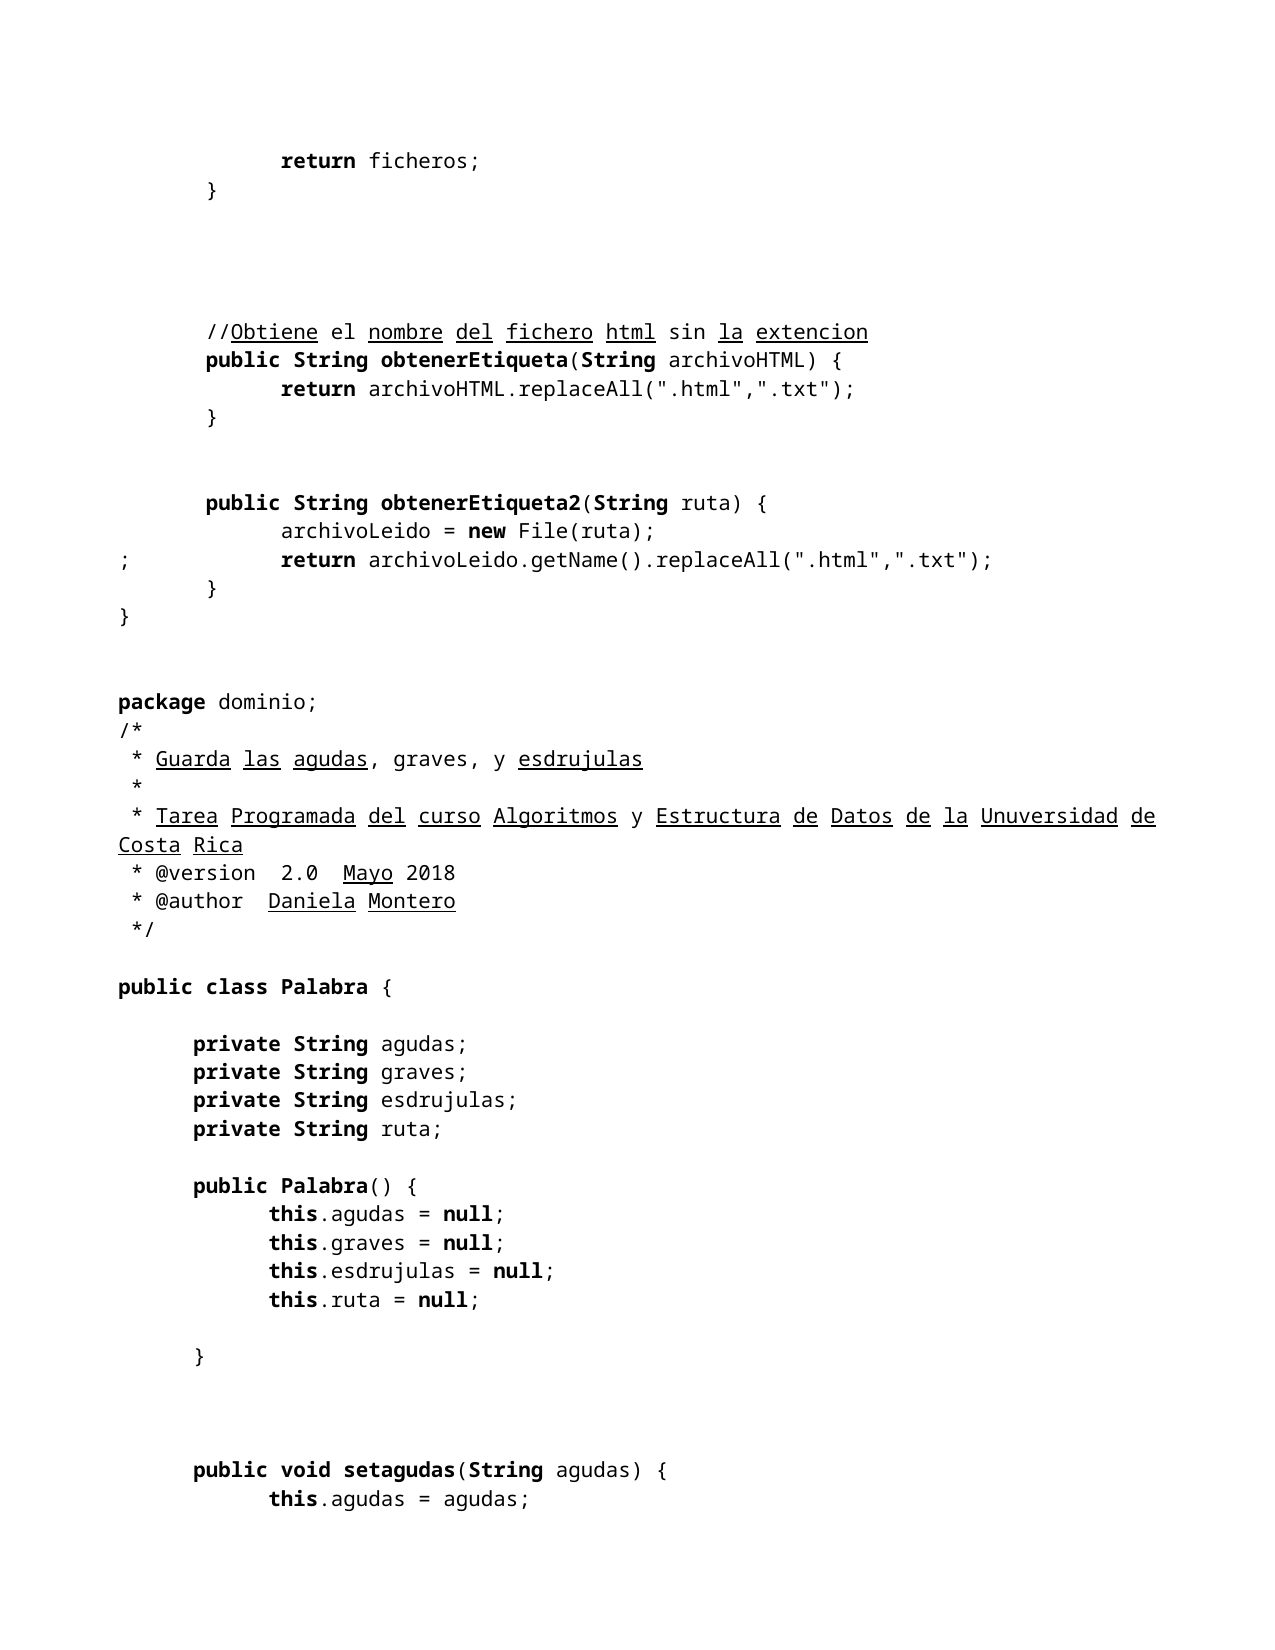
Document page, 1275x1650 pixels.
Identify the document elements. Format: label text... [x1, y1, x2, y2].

text private String ruta; [118, 1114, 1157, 1142]
text package dominio; [118, 687, 1157, 716]
text * @author Daniela Montero [118, 887, 1157, 915]
text public void setagudas(String agudas) { [118, 1455, 1157, 1484]
text public String obtenerEtiqueta(String archivoHTML) { [118, 346, 1157, 374]
text this.esdrujulas = null; [118, 1256, 1157, 1285]
text public Palabra() { [118, 1171, 1157, 1199]
text } [118, 602, 1157, 630]
text } [118, 573, 1157, 602]
text return archivoHTML.replaceAll(".html",".txt"); [118, 374, 1157, 402]
text } [118, 402, 1157, 431]
text this.agudas = null; [118, 1199, 1157, 1228]
text private String esdrujulas; [118, 1086, 1157, 1114]
text * Guarda las agudas, graves, y esdrujulas [118, 744, 1157, 773]
text this.graves = null; [118, 1228, 1157, 1256]
text * [118, 773, 1157, 801]
text this.ruta = null; [118, 1285, 1157, 1313]
text /* [118, 716, 1157, 744]
text //Obtiene el nombre del fichero html sin la extencion [118, 317, 1157, 346]
text */ [118, 915, 1157, 943]
text archivoLeido = new File(ruta); [118, 516, 1157, 545]
text } [118, 175, 1157, 203]
text private String agudas; [118, 1029, 1157, 1057]
text } [118, 1342, 1157, 1370]
text public class Palabra { [118, 972, 1157, 1000]
text private String graves; [118, 1057, 1157, 1086]
text * Tarea Programada del curso Algoritmos y Estructura de Datos de la Unuversidad de Costa Rica [118, 801, 1157, 858]
text public String obtenerEtiqueta2(String ruta) { [118, 488, 1157, 516]
text ; return archivoLeido.getName().replaceAll(".html",".txt"); [118, 545, 1157, 573]
text return ficheros; [118, 147, 1157, 175]
text this.agudas = agudas; [118, 1484, 1157, 1512]
text * @version 2.0 Mayo 2018 [118, 858, 1157, 887]
